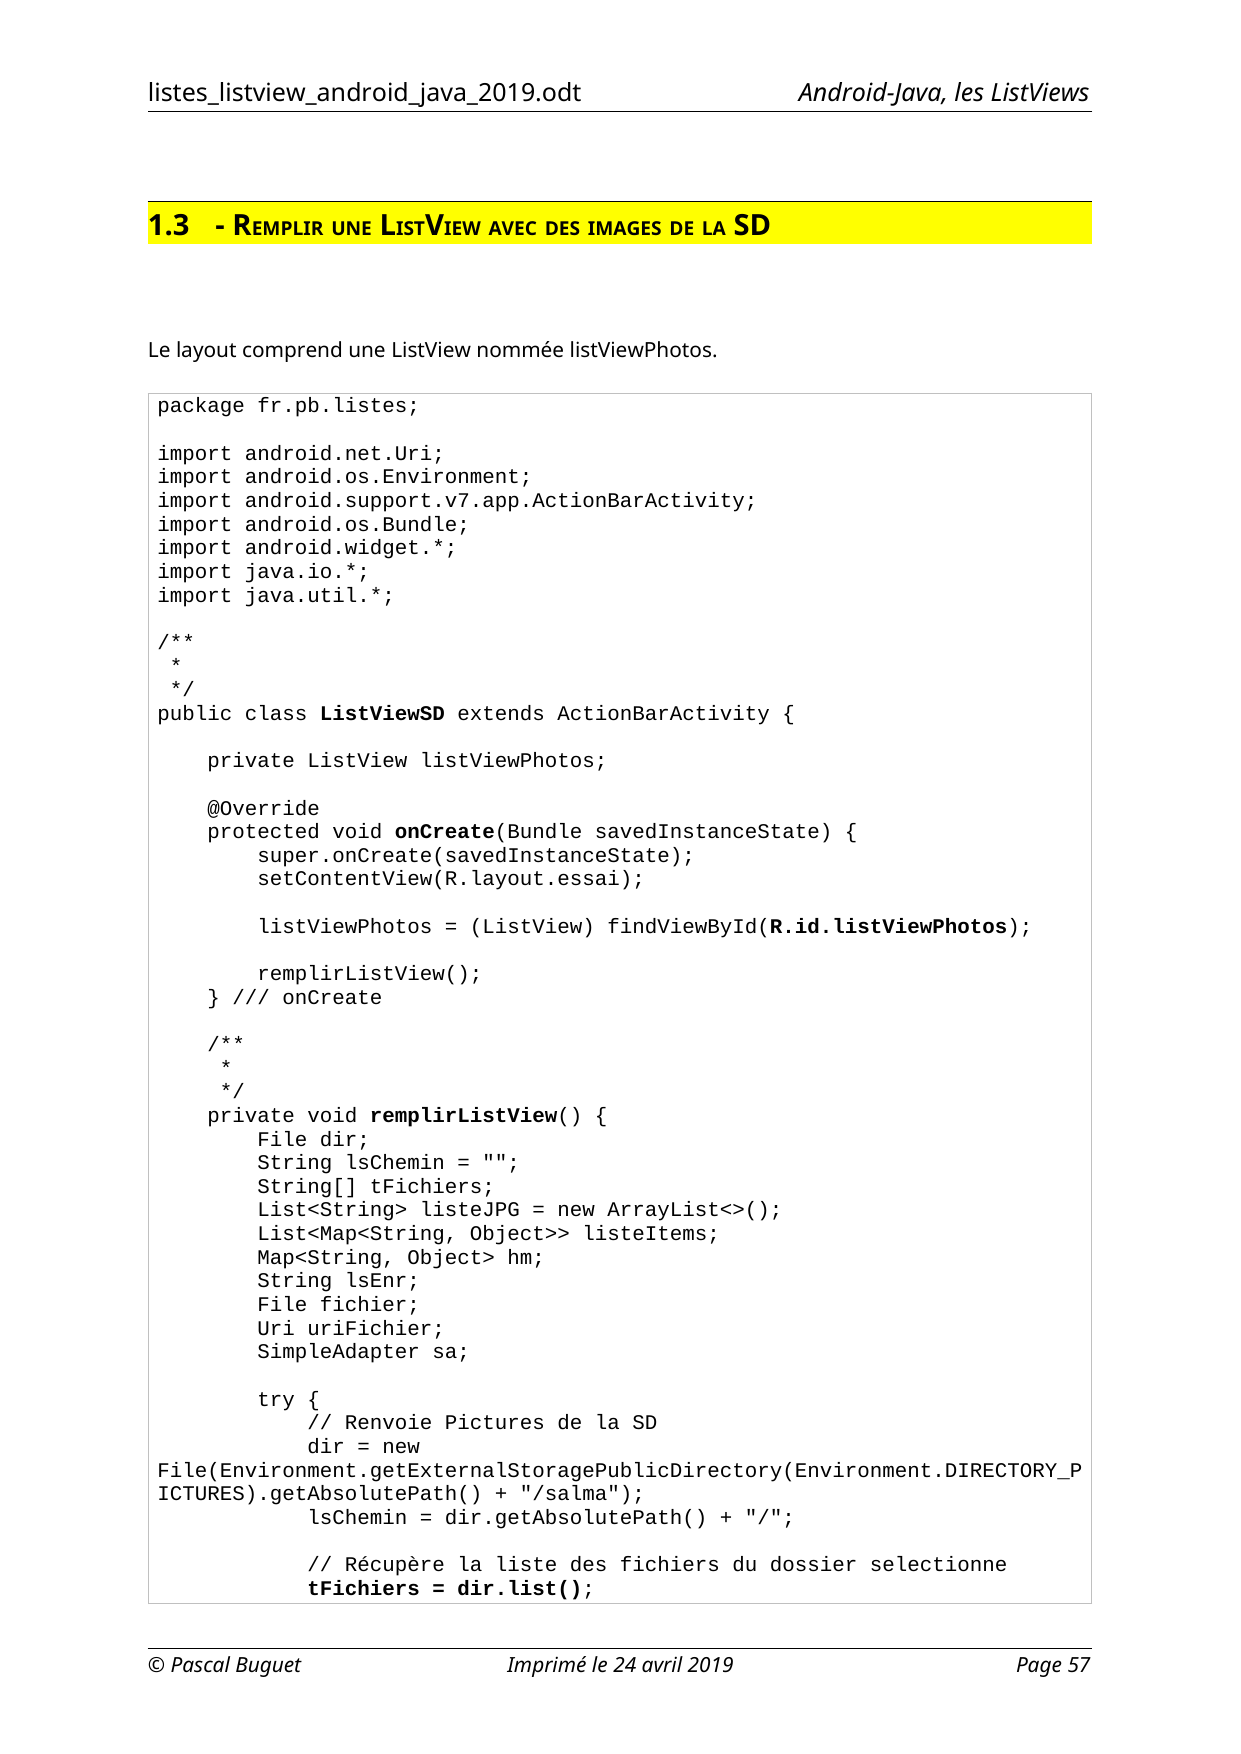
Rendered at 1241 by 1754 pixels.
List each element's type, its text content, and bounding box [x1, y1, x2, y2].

text */ [149, 676, 1091, 700]
text String lsChemin = ""; [149, 1149, 1091, 1173]
text super.onCreate(savedInstanceState); [149, 842, 1091, 865]
text remplirListView(); [149, 960, 1091, 983]
text import android.support.v7.app.ActionBarActivity; [149, 487, 1091, 511]
text String[] tFichiers; [149, 1173, 1091, 1196]
text try { [149, 1386, 1091, 1409]
text package fr.pb.listes; [149, 394, 1091, 416]
text import java.io.*; [149, 558, 1091, 582]
text File dir; [149, 1125, 1091, 1149]
text private ListView listViewPhotos; [149, 747, 1091, 771]
text /** [149, 629, 1091, 652]
text import java.util.*; [149, 582, 1091, 605]
text setContentView(R.layout.essai); [149, 865, 1091, 889]
text List<Map<String, Object>> listeItems; [149, 1220, 1091, 1244]
text public class ListViewSD extends ActionBarActivity { [149, 700, 1091, 723]
text } /// onCreate [149, 983, 1091, 1007]
text SimpleAdapter sa; [149, 1338, 1091, 1362]
text listViewPhotos = (ListView) findViewById(R.id.listViewPhotos); [149, 913, 1091, 936]
text protected void onCreate(Bundle savedInstanceState) { [149, 818, 1091, 842]
text lsChemin = dir.getAbsolutePath() + "/"; [149, 1504, 1091, 1527]
subtitle - Remplir une ListView avec des images de la SD [148, 202, 1092, 244]
text import android.net.Uri; [149, 440, 1091, 463]
text * [149, 1054, 1091, 1078]
text Map<String, Object> hm; [149, 1244, 1091, 1267]
text import android.os.Environment; [149, 463, 1091, 487]
text tFichiers = dir.list(); [149, 1575, 1091, 1603]
text String lsEnr; [149, 1267, 1091, 1291]
text Uri uriFichier; [149, 1314, 1091, 1338]
text @Override [149, 794, 1091, 818]
text List<String> listeJPG = new ArrayList<>(); [149, 1196, 1091, 1220]
text // Récupère la liste des fichiers du dossier selectionne [149, 1551, 1091, 1575]
text Le layout comprend une ListView nommée listViewPhotos. [148, 336, 1092, 364]
text * [149, 652, 1091, 676]
text dir = new File(Environment.getExternalStoragePublicDirectory(Environment.DIRECTORY_PICTURES).getAbsolutePath() + "/salma"); [149, 1433, 1091, 1504]
text import android.os.Bundle; [149, 511, 1091, 534]
text import android.widget.*; [149, 534, 1091, 558]
text */ [149, 1078, 1091, 1102]
text File fichier; [149, 1291, 1091, 1314]
text private void remplirListView() { [149, 1102, 1091, 1125]
text /** [149, 1031, 1091, 1054]
text // Renvoie Pictures de la SD [149, 1409, 1091, 1433]
